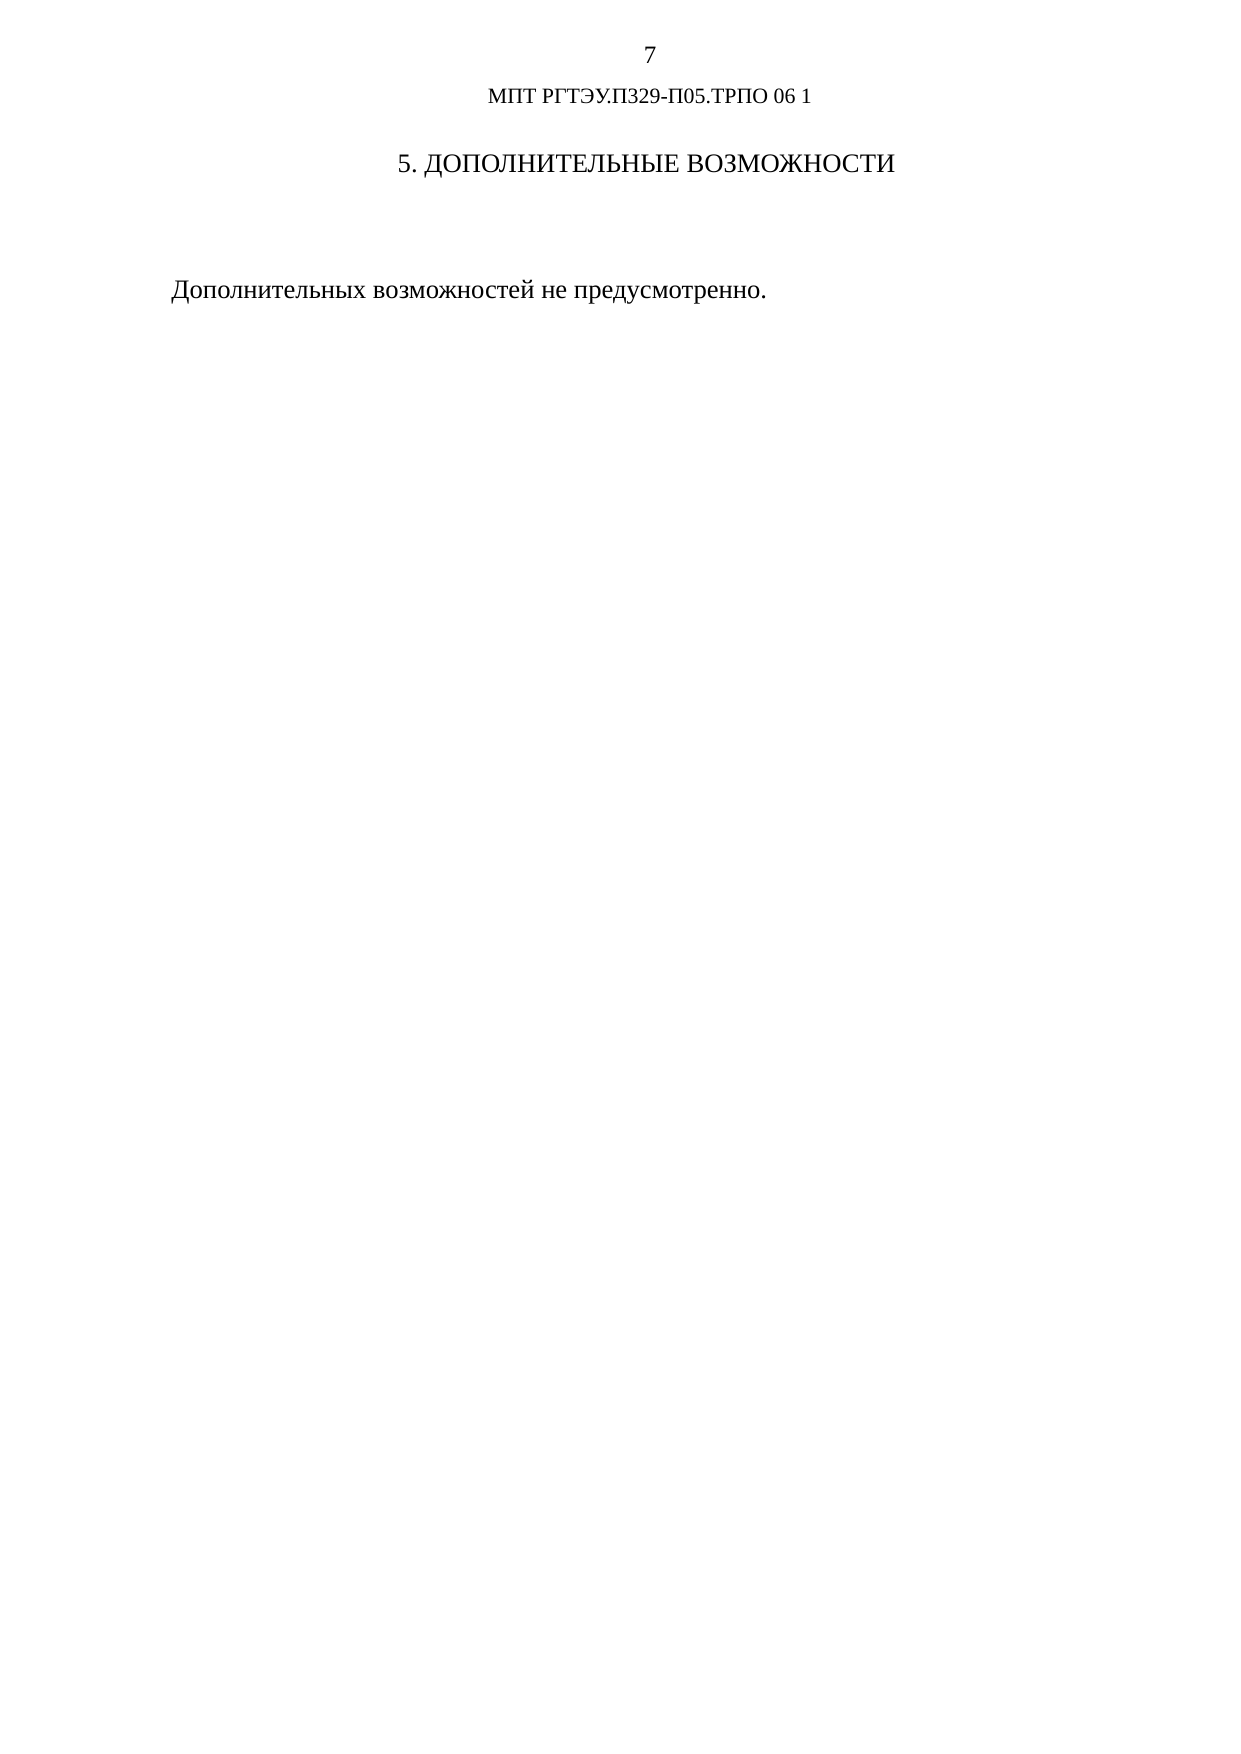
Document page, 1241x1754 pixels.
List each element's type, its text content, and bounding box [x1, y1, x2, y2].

subtitle 5. Дополнительные возможности [118, 148, 1181, 178]
text Дополнительных возможностей не предусмотренно. [118, 273, 1181, 304]
